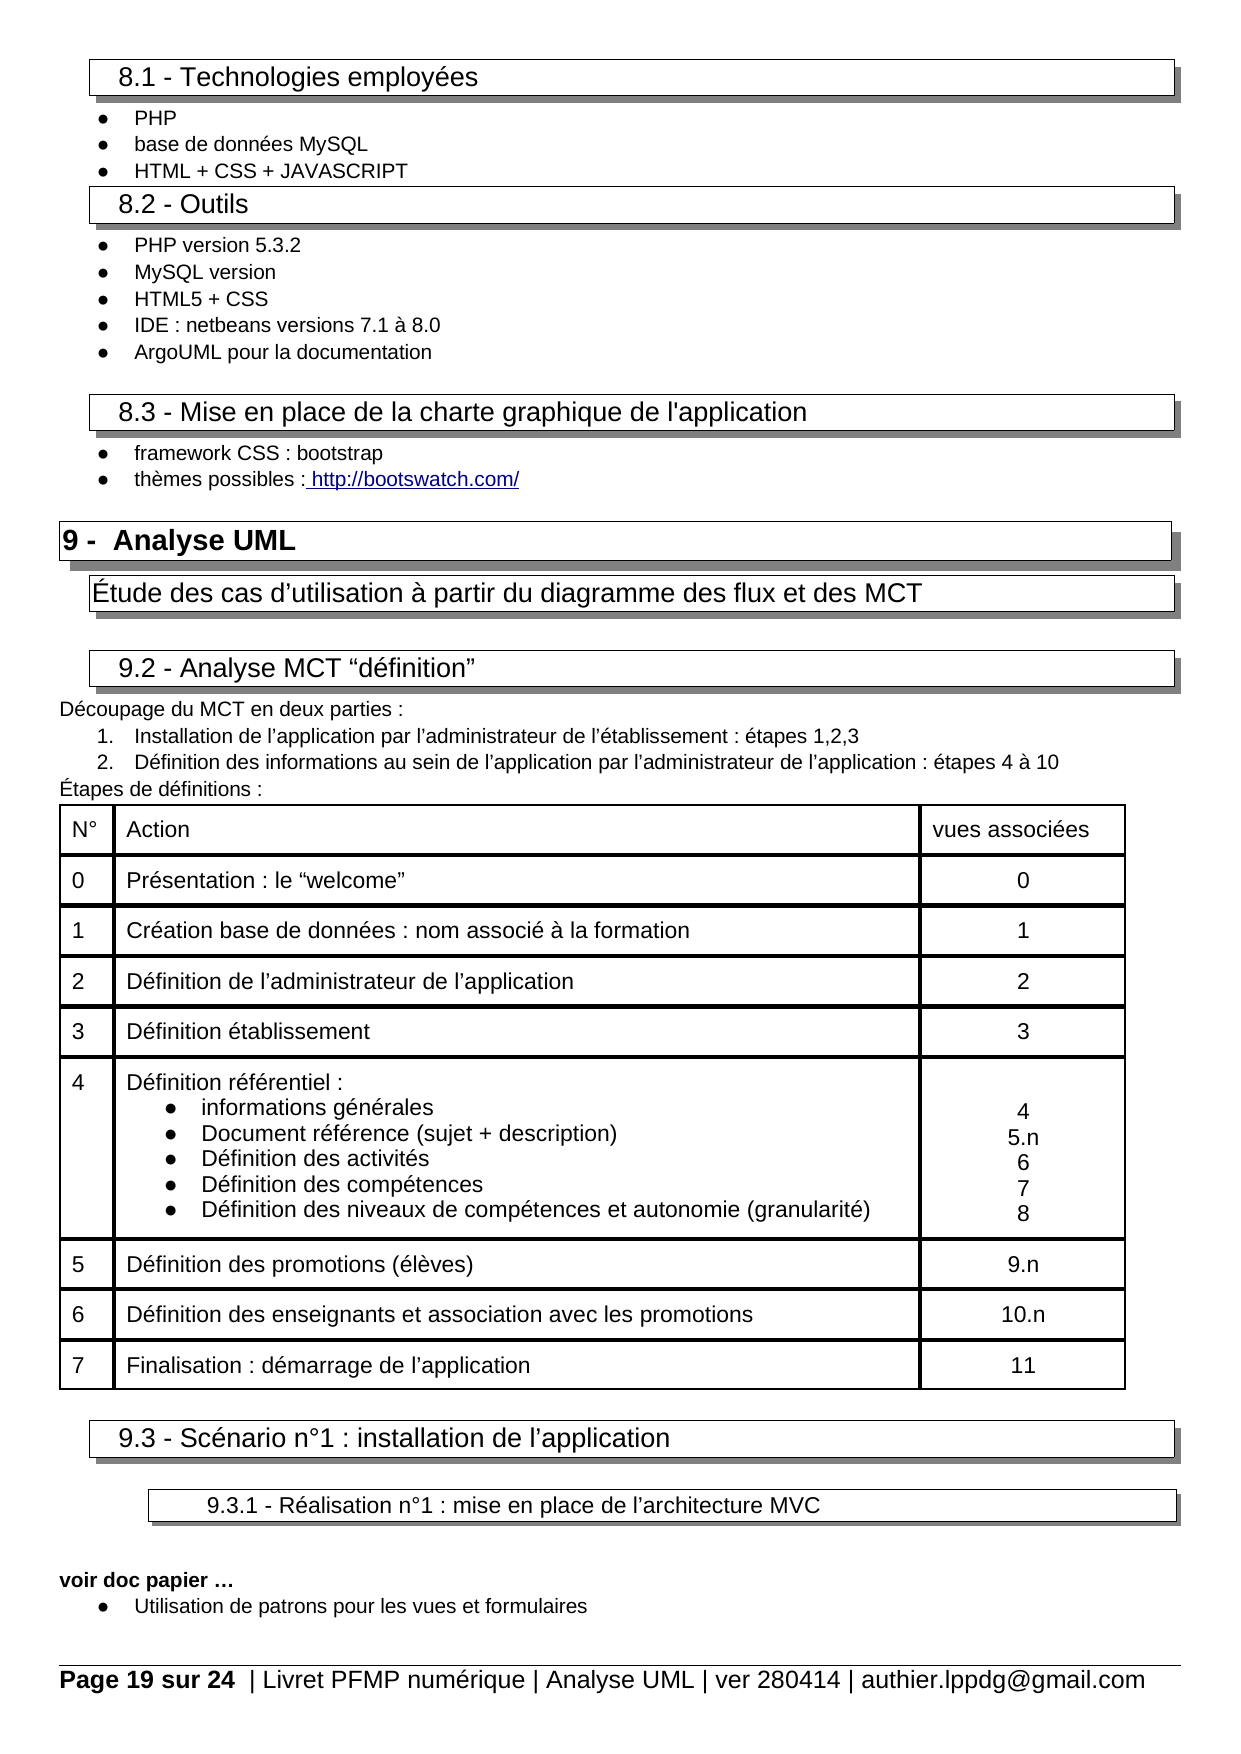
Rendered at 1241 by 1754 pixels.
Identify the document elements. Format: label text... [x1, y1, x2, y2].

table_cell 9.n [922, 1241, 1124, 1287]
list PHP version 5.3.2 [97, 234, 1181, 257]
table_cell 7 [61, 1342, 112, 1388]
list ArgoUML pour la documentation [97, 341, 1181, 364]
text Découpage du MCT en deux parties : [59, 698, 1181, 721]
table_cell Définition des promotions (élèves) [116, 1241, 918, 1287]
subtitle Analyse MCT “définition” [90, 651, 1173, 686]
list HTML5 + CSS [97, 287, 1181, 310]
table_cell Définition établissement [116, 1009, 918, 1055]
table_header Action [116, 806, 918, 853]
list HTML + CSS + JAVASCRIPT [97, 160, 1181, 183]
subtitle Scénario n°1 : installation de l’application [90, 1421, 1173, 1457]
list Définition des informations au sein de l’application par l’administrateur de l’application : étapes 4 à 10 [97, 751, 1181, 774]
table_cell 1 [61, 908, 112, 954]
list PHP [97, 106, 1181, 130]
table_cell 0 [61, 857, 112, 903]
table_cell Création base de données : nom associé à la formation [116, 908, 918, 954]
table_cell 10.n [922, 1291, 1124, 1338]
table_cell 6 [61, 1291, 112, 1338]
list base de données MySQL [97, 133, 1181, 156]
subtitle Réalisation n°1 : mise en place de l’architecture MVC [149, 1490, 1176, 1521]
list thèmes possibles : http://bootswatch.com/ [97, 468, 1181, 491]
table_cell Définition des enseignants et association avec les promotions [116, 1291, 918, 1338]
list framework CSS : bootstrap [97, 441, 1181, 464]
table_cell 11 [922, 1342, 1124, 1388]
subtitle Outils [90, 187, 1173, 223]
table_cell 1 [922, 908, 1124, 954]
list Installation de l’application par l’administrateur de l’établissement : étapes 1,2,3 [97, 724, 1181, 747]
table_cell Présentation : le “welcome” [116, 857, 918, 903]
table_cell Définition de l’administrateur de l’application [116, 958, 918, 1004]
subtitle Technologies employées [90, 60, 1173, 95]
table_header N° [61, 806, 112, 853]
subtitle Analyse UML [60, 522, 1171, 560]
text voir doc papier … [59, 1568, 1181, 1591]
table_cell 4 5.n 6 7 8 [922, 1059, 1124, 1237]
list Utilisation de patrons pour les vues et formulaires [97, 1595, 1181, 1618]
table_cell 5 [61, 1241, 112, 1287]
table_cell 4 [61, 1059, 112, 1237]
list IDE : netbeans versions 7.1 à 8.0 [97, 314, 1181, 337]
table_cell 2 [922, 958, 1124, 1004]
subtitle Mise en place de la charte graphique de l'application [90, 395, 1173, 430]
table_cell 2 [61, 958, 112, 1004]
list MySQL version [97, 261, 1181, 284]
table_header vues associées [922, 806, 1124, 853]
text Étapes de définitions : [59, 778, 1181, 801]
table_cell 3 [922, 1009, 1124, 1055]
subtitle Étude des cas d’utilisation à partir du diagramme des flux et des MCT [90, 576, 1173, 611]
table_cell Définition référentiel : informations générales Document référence (sujet + description) Définition des activités Définition des compétences Définition des niveaux de compétences et autonomie (granularité) [116, 1059, 918, 1237]
table_cell Finalisation : démarrage de l’application [116, 1342, 918, 1388]
table_cell 0 [922, 857, 1124, 903]
table_cell 3 [61, 1009, 112, 1055]
